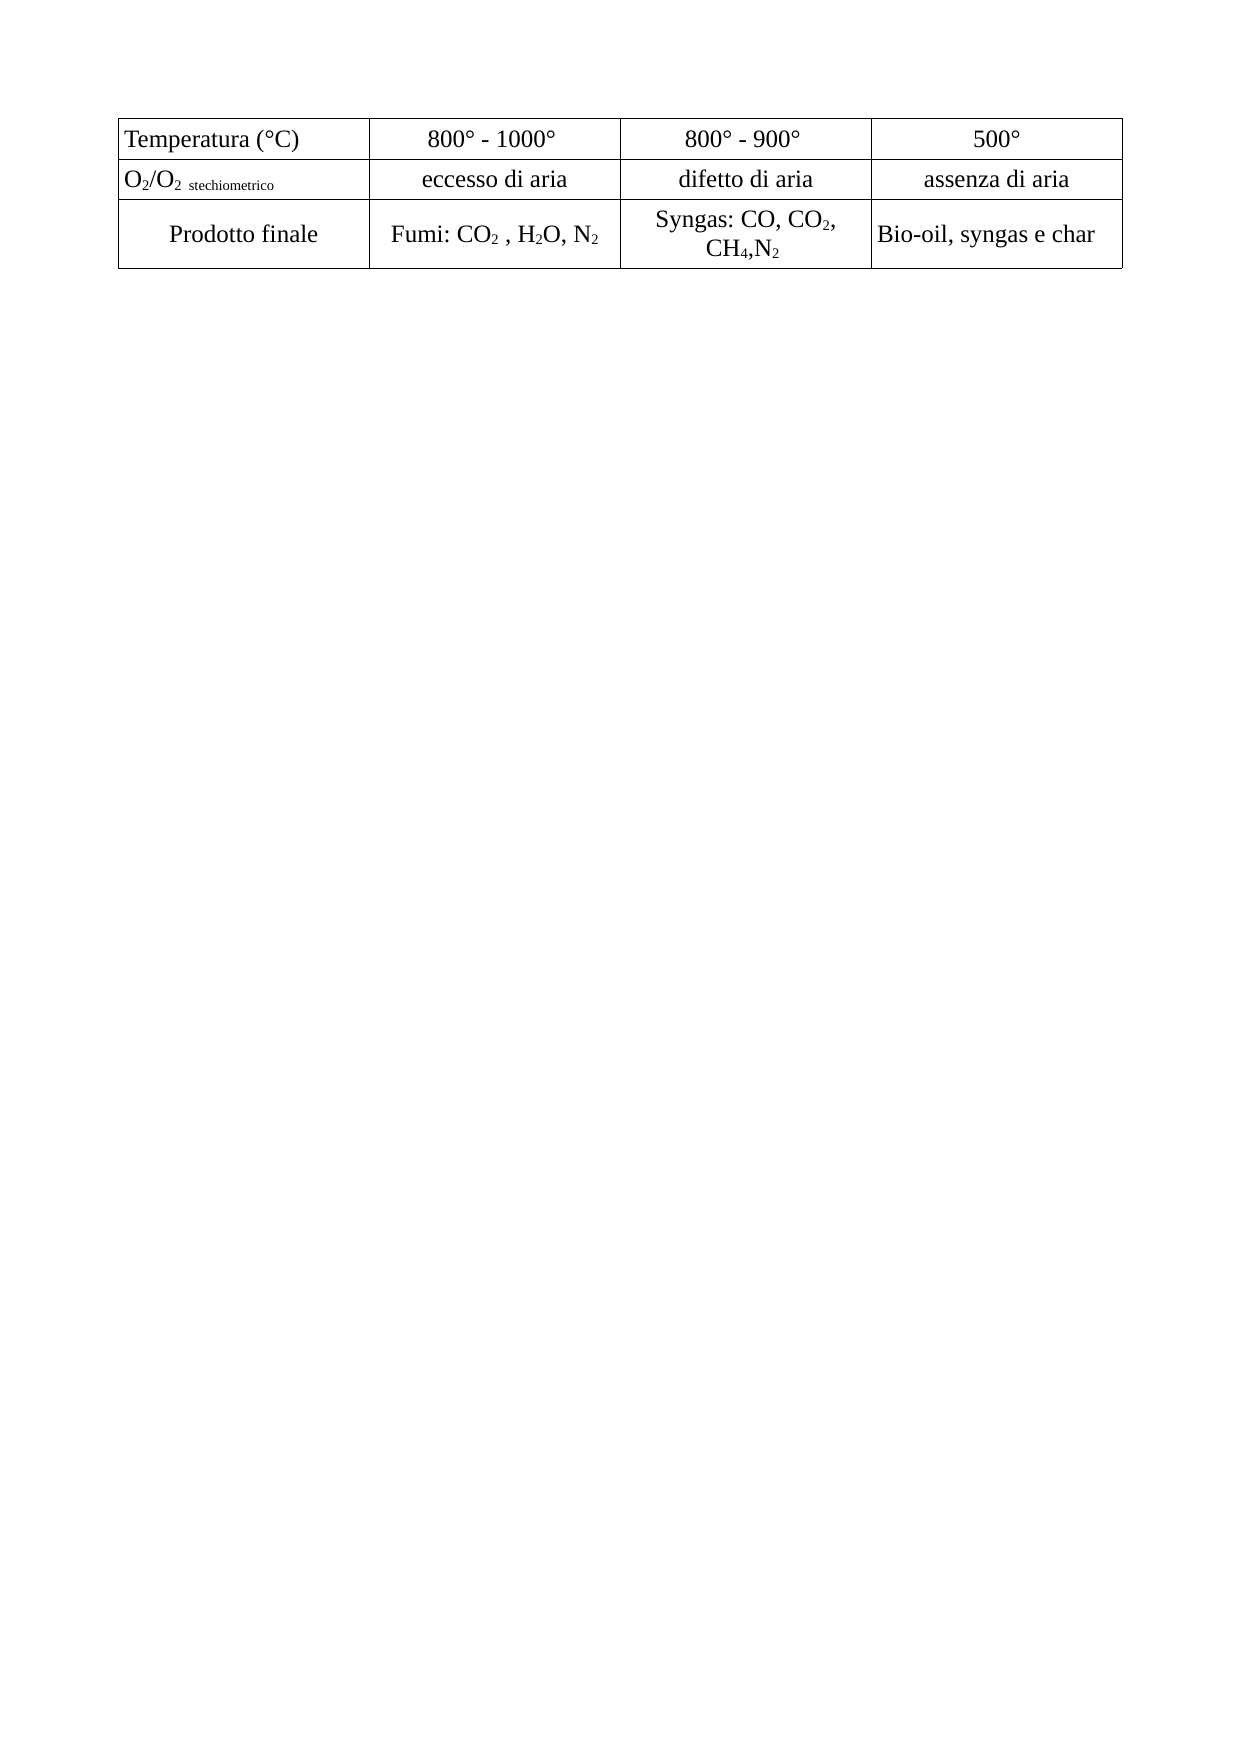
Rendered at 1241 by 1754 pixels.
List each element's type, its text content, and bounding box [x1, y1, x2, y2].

table_cell Prodotto finale [119, 200, 369, 268]
table_cell eccesso di aria [370, 160, 620, 199]
table_cell Temperatura (°C) [119, 119, 369, 158]
table_cell assenza di aria [872, 160, 1122, 199]
table_cell 800° - 900° [621, 119, 871, 158]
table_cell Syngas: CO, CO2, CH4,N2 [621, 200, 871, 268]
table_cell difetto di aria [621, 160, 871, 199]
table_cell Fumi: CO2 , H2O, N2 [370, 200, 620, 268]
table_cell Bio-oil, syngas e char [872, 200, 1122, 268]
table_cell O2/O2 stechiometrico [119, 160, 369, 199]
table_cell 500° [872, 119, 1122, 158]
table_cell 800° - 1000° [370, 119, 620, 158]
